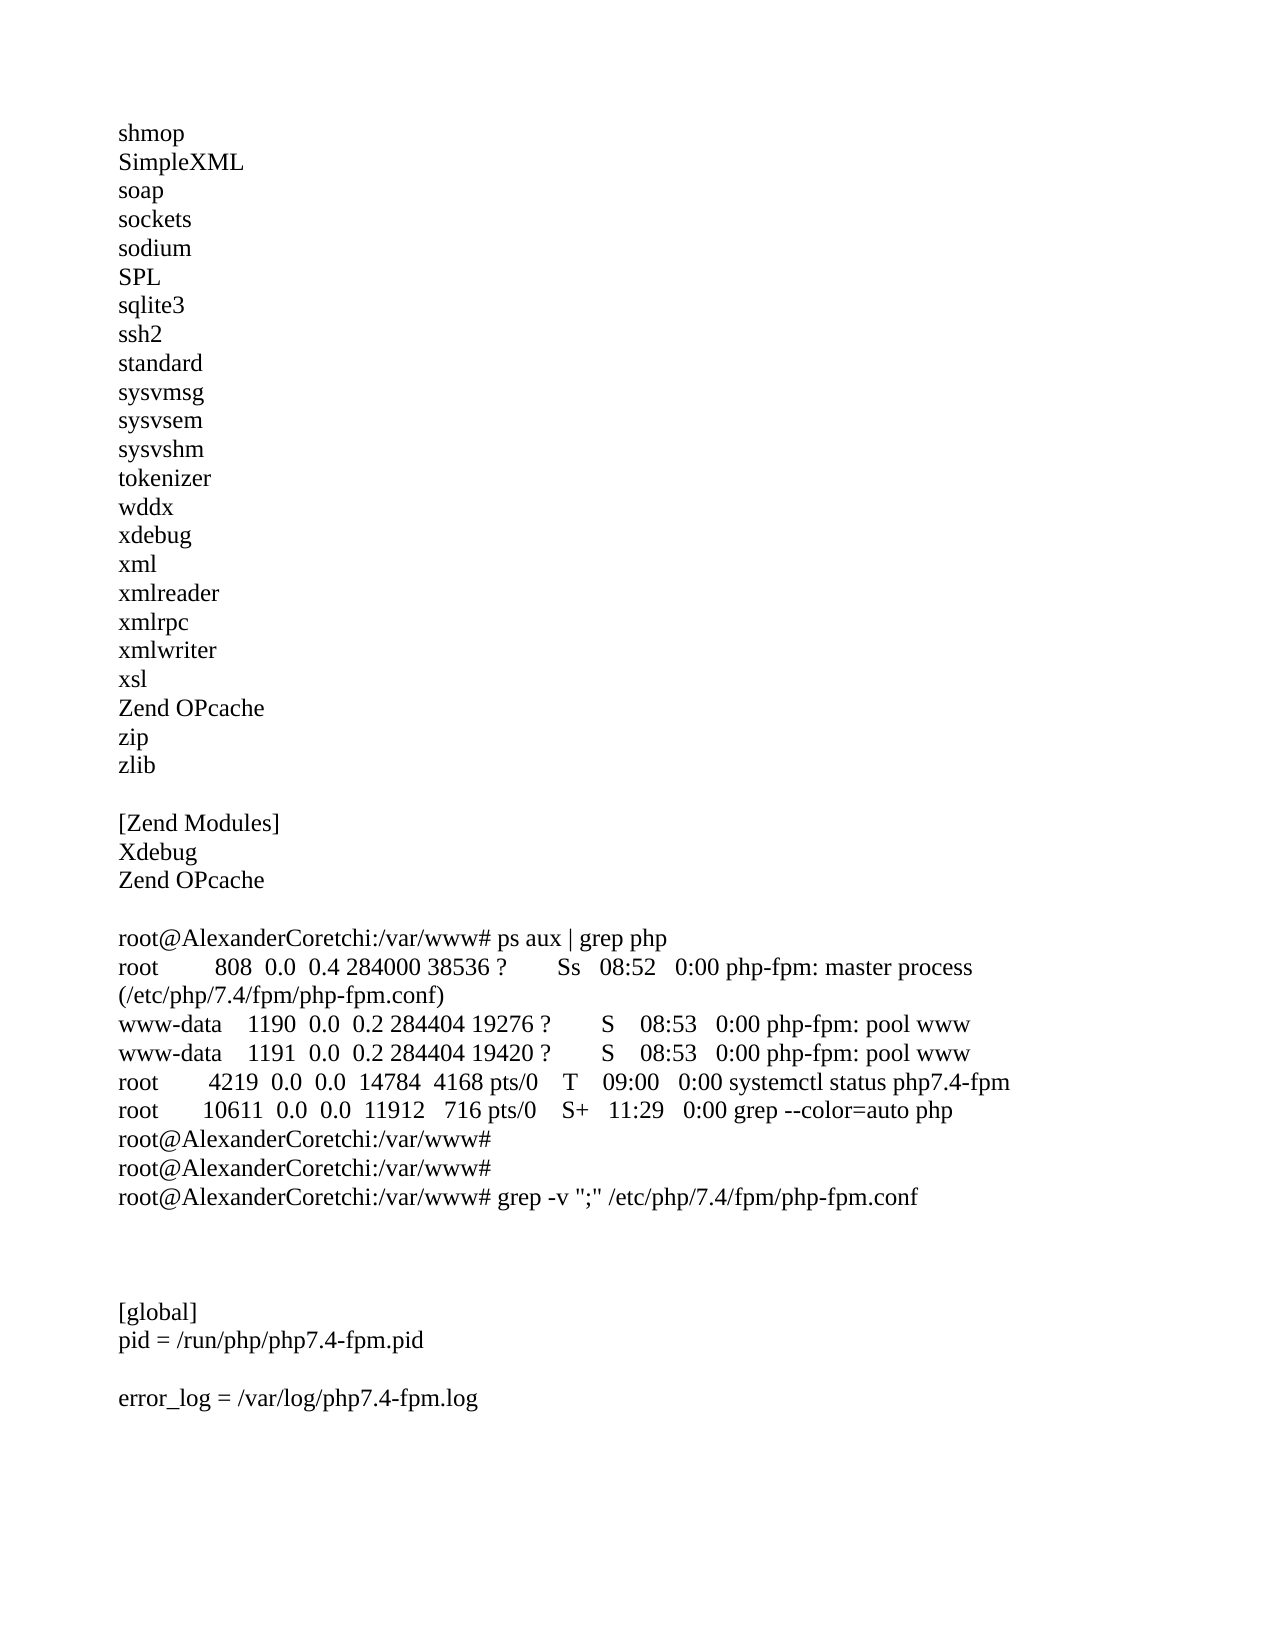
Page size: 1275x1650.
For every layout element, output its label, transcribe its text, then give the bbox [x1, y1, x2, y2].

text xml [118, 549, 1157, 578]
text [global] [118, 1297, 1157, 1326]
text www-data 1190 0.0 0.2 284404 19276 ? S 08:53 0:00 php-fpm: pool www [118, 1009, 1157, 1038]
text xmlwriter [118, 636, 1157, 664]
text Zend OPcache [118, 866, 1157, 894]
text zlib [118, 751, 1157, 779]
text root@AlexanderCoretchi:/var/www# [118, 1153, 1157, 1182]
text root 808 0.0 0.4 284000 38536 ? Ss 08:52 0:00 php-fpm: master process (/etc/php/7.4/fpm/php-fpm.conf) [118, 952, 1157, 1009]
text pid = /run/php/php7.4-fpm.pid [118, 1326, 1157, 1354]
text Xdebug [118, 837, 1157, 866]
text Zend OPcache [118, 693, 1157, 722]
text xsl [118, 664, 1157, 693]
text root@AlexanderCoretchi:/var/www# [118, 1124, 1157, 1153]
text root@AlexanderCoretchi:/var/www# grep -v ";" /etc/php/7.4/fpm/php-fpm.conf [118, 1182, 1157, 1211]
text sockets [118, 204, 1157, 233]
text root 4219 0.0 0.0 14784 4168 pts/0 T 09:00 0:00 systemctl status php7.4-fpm [118, 1067, 1157, 1096]
text sysvshm [118, 434, 1157, 463]
text sysvsem [118, 406, 1157, 434]
text root 10611 0.0 0.0 11912 716 pts/0 S+ 11:29 0:00 grep --color=auto php [118, 1096, 1157, 1124]
text ssh2 [118, 319, 1157, 348]
text www-data 1191 0.0 0.2 284404 19420 ? S 08:53 0:00 php-fpm: pool www [118, 1038, 1157, 1067]
text xmlreader [118, 578, 1157, 607]
text xmlrpc [118, 607, 1157, 636]
text [Zend Modules] [118, 808, 1157, 837]
text zip [118, 722, 1157, 751]
text tokenizer [118, 463, 1157, 492]
text sqlite3 [118, 291, 1157, 319]
text SimpleXML [118, 147, 1157, 176]
text sysvmsg [118, 377, 1157, 406]
text root@AlexanderCoretchi:/var/www# ps aux | grep php [118, 923, 1157, 952]
text soap [118, 176, 1157, 204]
text wddx [118, 492, 1157, 521]
text SPL [118, 262, 1157, 291]
text shmop [118, 118, 1157, 147]
text error_log = /var/log/php7.4-fpm.log [118, 1383, 1157, 1412]
text standard [118, 348, 1157, 377]
text xdebug [118, 521, 1157, 549]
text sodium [118, 233, 1157, 262]
